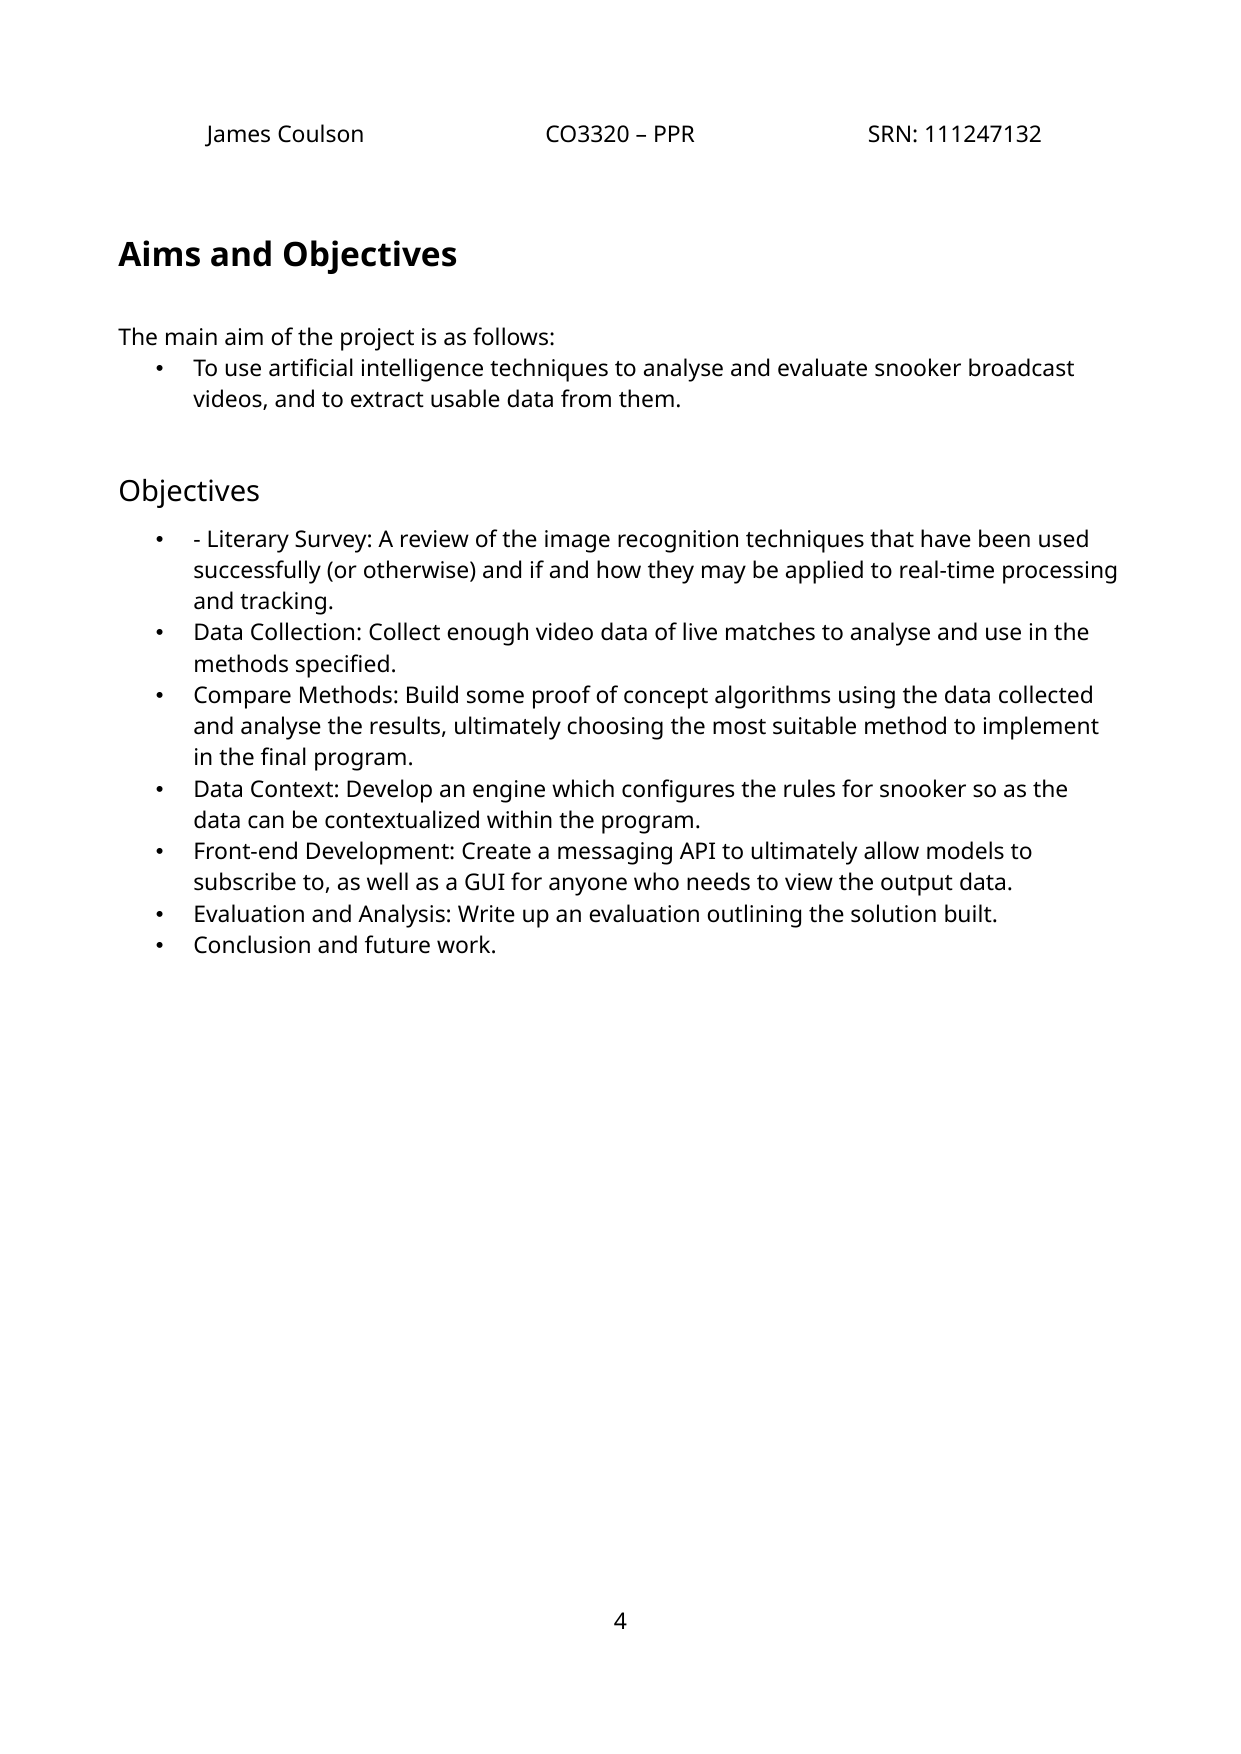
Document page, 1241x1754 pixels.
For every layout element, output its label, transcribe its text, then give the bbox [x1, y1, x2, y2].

list Data Context: Develop an engine which configures the rules for snooker so as the data can be contextualized within the program. [156, 773, 1122, 835]
text The main aim of the project is as follows: [118, 320, 1122, 352]
list Front-end Development: Create a messaging API to ultimately allow models to subscribe to, as well as a GUI for anyone who needs to view the output data. [156, 835, 1122, 898]
list To use artificial intelligence techniques to analyse and evaluate snooker broadcast videos, and to extract usable data from them. [156, 352, 1122, 414]
subtitle Objectives [118, 470, 1122, 510]
list - Literary Survey: A review of the image recognition techniques that have been used successfully (or otherwise) and if and how they may be applied to real-time processing and tracking. [156, 523, 1122, 616]
list Conclusion and future work. [156, 929, 1122, 960]
list Evaluation and Analysis: Write up an evaluation outlining the solution built. [156, 898, 1122, 929]
list Compare Methods: Build some proof of concept algorithms using the data collected and analyse the results, ultimately choosing the most suitable method to implement in the final program. [156, 679, 1122, 773]
list Data Collection: Collect enough video data of live matches to analyse and use in the methods specified. [156, 616, 1122, 679]
subtitle Aims and Objectives [118, 231, 1122, 277]
